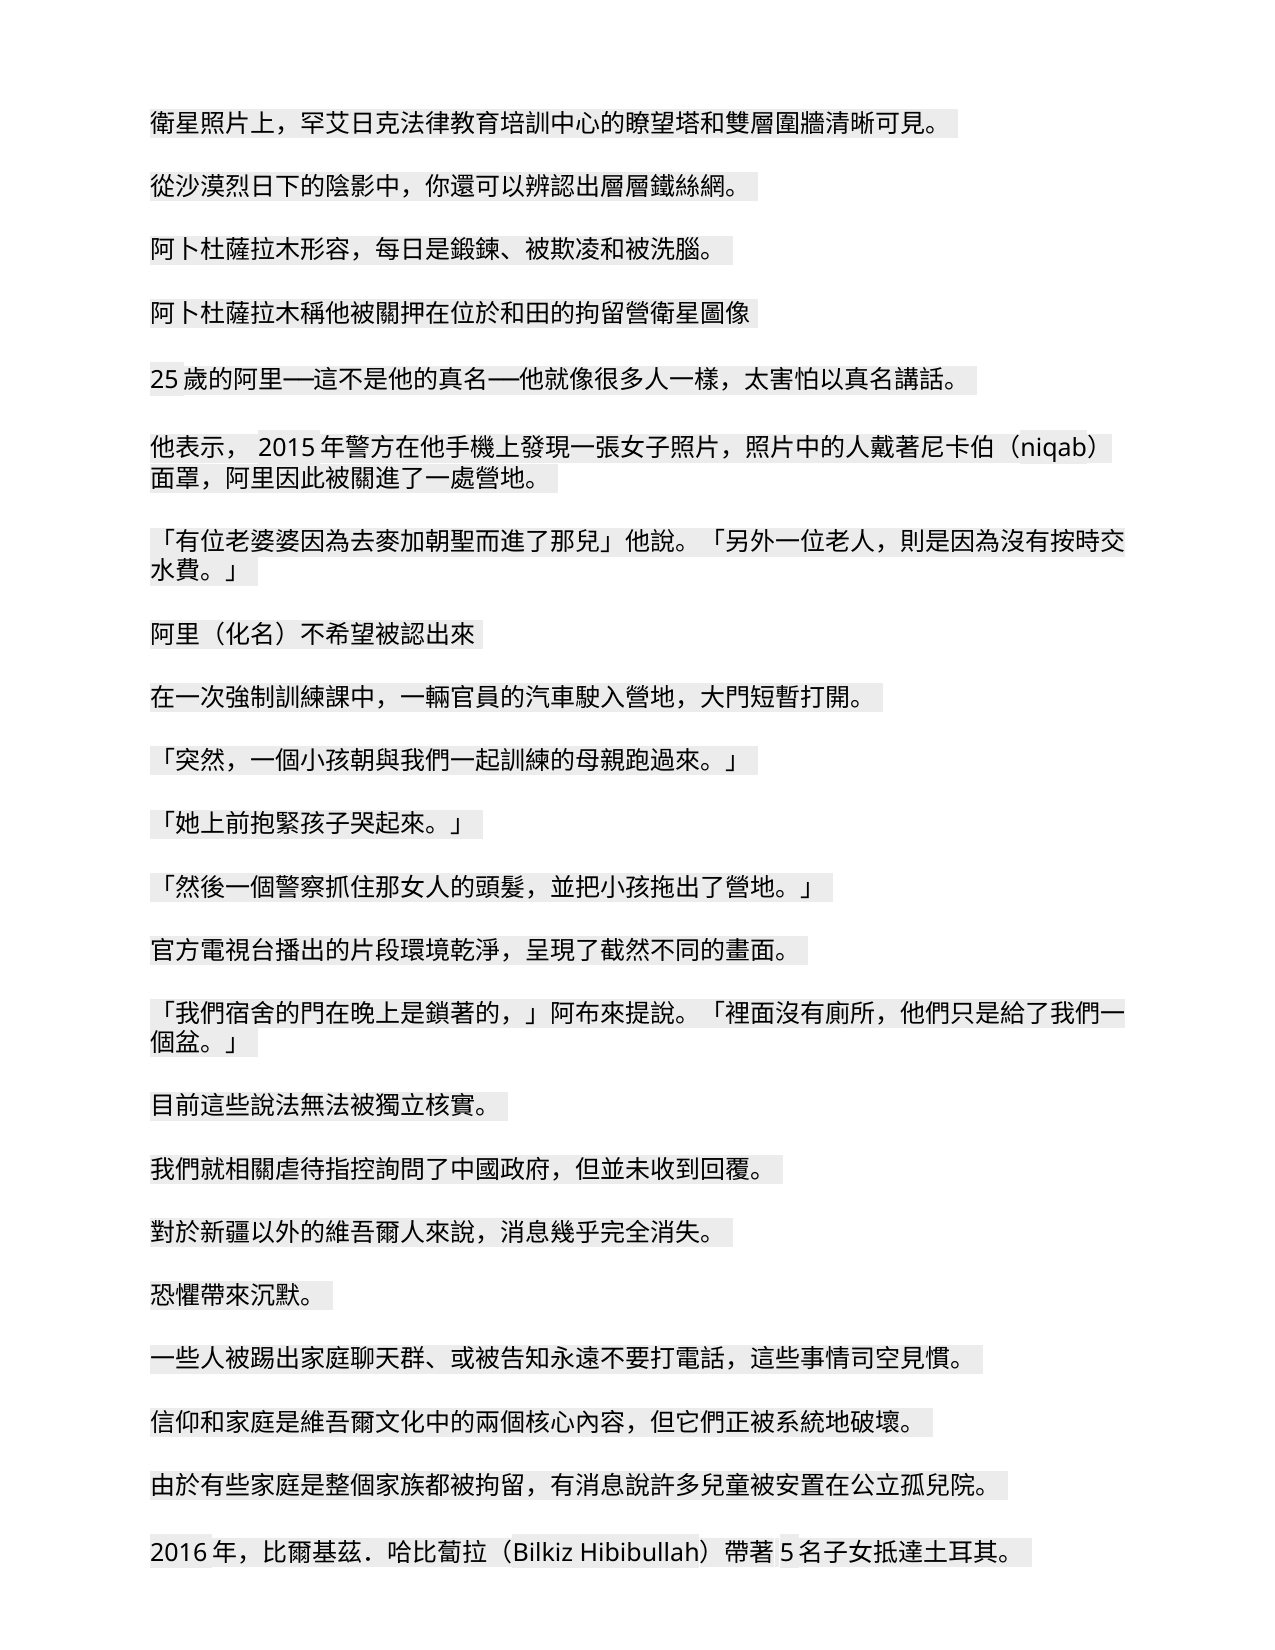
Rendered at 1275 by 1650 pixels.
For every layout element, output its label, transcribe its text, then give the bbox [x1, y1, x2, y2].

text 許多衛星照片，必看：https://goo.gl/AY1Pfj 你相信會有人"自願" 走入監獄接受動輒毆打的思想 "再教育"？ 陳真 2018. 10. 30. =============== 中國的秘密營地 消失的新疆維吾爾人都遭遇了什麼？ 沙磊（John Sudworth）報導 中國被指控未經審判便在西部新疆地區關押了數以十萬計穆斯林。 中國政府對該指控矢口否認，稱人們自願參加旨在打擊「恐怖主義和宗教極端主義」的特殊「職業學校」。 BBC的調查發現有關實情的重要新證據。 關在沙漠裡 2015年7月12日，一顆衛星在中國廣袤的西部沙漠和綠洲城鎮上空盤旋。 當天拍攝的照片顯示，這裡只是一片人跡罕至的灰白色荒漠。 這個調查開始的地方不同尋常，它涉及其中一個我們這個時代最緊迫的人權問題。 2018年4月22日，即在三年不到的時間裡，同一片沙漠上空拍攝的衛星照片顯示了一些新的東西。 一個面積巨大、保安嚴密的建築呈現在眼前。 它的外牆長約兩公里，四周矗立著16座瞭望塔。 去年首度有消息稱，中國在新疆設立穆斯林拘留營系統。 試圖尋找拘留營系統證據的研究人員在全球測繪軟件谷歌地球（Google Earth）上發現了這張衛星圖片。 它位處小鎮達坂城外圍，距離新疆首府烏魯木齊約一小時車程。 為了避免等待每位到訪記者密不透風的警方檢查，我們在清晨抵達烏魯木齊機場。 但當我們來到達坂城時，我們被至少五輛車跟隨。車上是穿著制服或便衣的警察，以及政府官員。 很顯然，我們未來幾天探訪十幾個疑似營地的計劃並不容易。 當我們沿著寬闊的道路行駛，我們知道後面的車隊會試圖截停我們。 在距目的地幾百米時，我們意外地看到一些東西。 衛星圖像上營地以東的廣闊沙地已不再荒無。 取而代之的是一個初具規模的大型擴建工程。 從路上看到的達坂城營地 這個吊車林立的小城在沙漠中拔地而起。一排排巨大的灰色建築鱗次櫛比，它們都有四層樓高。 我們用攝影機記錄了這些建築的規模。但我們試圖再靠近時，一輛警車採取了行動。 我們被截停下來，被要求關閉攝影機並離開。 但我們還發現一些重要的東西──當地有相當多的新舉動，外界一無所知。 在很多偏遠地區，谷歌地球的圖像可能要在數月或數年之後才會更新。 其他公開的衛星圖像庫，例如歐洲航天局的「哨兵」（Sentinel）數據庫，會提供更頻繁更新的圖像，但圖片的解析度較低。 正是在這裡，我們找到了尋求已久的東西。 谷歌地圖拍攝的2018年4月的達坂城 「哨兵」衛星在2018年10月拍攝的圖片顯示，該營地已擴建很多 2018年10月「哨兵」衛星拍攝的圖片顯示，該營地比我們預想的已擴建很多。 我們曾懷疑這只是一個較大的拘留營，但現在看來，規模更龐大。 它只是近幾年來，新疆各地建造的眾多類似大型監獄類建築的其中一個。 當我們試圖走訪營地前，我們在達坂城市中心被截停。 我們被形形色色的監視人員所包圍，不可能與任何人公開交談。監視人員會強硬地盤問只是和我們打招呼的人。 有成千上萬的人 （在「再教育」學校）。他們的思想有問題。 新疆居民 不過，我們通過隨機獲得的號碼，打電話給鎮上的人。 當局不顧一切阻止我們拍攝的有16座瞭望塔的大型營地，究竟是什麼？ 一名旅館老闆對我們說，「這是一所再教育學校」。 「是的，那是一所再教育學校。」另一名店主表示贊同。 「那裡現在有成千上萬的人，他們的思想有問題。」 這個龐大的設施當然不符合普通學校的定義。 在新疆，「上學」已經有另外一層含義。 「我深刻認識到自己的錯誤。」 中國官方電視台報道維吾爾「學校」的截圖 中國多次否認其未經審判關押穆斯林。 但對營地一直存在一個委婉的說法，那就是教育。 幾乎可以肯定，中國當局為了回應甚囂塵上的國際批評，正加大馬力展開全面宣傳攻勢。 官方電視台接連播出光鮮亮麗的報道。乾淨整潔的教室里坐滿了面露感激的學生。他們看上去學習很投入。 報道中沒有提及學生被選中參與「學習」的原因，也沒有說明課程的長短。 但其實有線索可循。 這些訪問聽起來更像是認罪。 一名男子在鏡頭前說，「我深刻認識到自己的錯誤」。他發誓要「回去以後」做一個好公民。 我們被告知，這些設施的主要目的是打擊極端主義，提供的課程包括法律基礎、工作技能和漢語培訓。 最後一個課程顯示，無論你稱其為學校還是營地，目標都是相同的。 這些設施是特別針對新疆的穆斯林少數族裔，他們很多人的母語並非漢語。 節目還透露了學校實行著裝規定，畫面中沒有一個女生穿戴頭巾。 中國官方電視台播放的「學校」生活畫面 新疆有超過1000萬維吾爾人。 他們的語言屬突厥語族，與中國主要民族漢族相比，他們與中亞人也類似。 經常有人指出，新疆南部城市喀什在地理位置上，距巴格達比距北京更近，有時文化上也是如此。 維吾爾人曾有反叛和對抗中國統治的歷史，他們與現今統治者之間的關係，就如同地理位置般疏遠。 在共產黨統治之前，新疆曾經歷短暫獨立，偶爾脫離中國的控制。自此，這裡的人們不斷通過抗議和暴力，來挑戰這種控制。 新疆的面積幾乎是德國面積的五倍，它蘊藏的石油、天然氣等礦產資源，帶來了大量的中國投資、快速的經濟增長和大批漢人定居者。 這些增長紅利被視為分配不均，維吾爾人的不滿情緒正在醞釀。 中國當局回應這些批評時指出，新疆居民的生活水平有所提升。 但在過去十幾年裡，數以百計的人在發生的連串騷亂、社區暴力事件、有預謀的襲擊及警方出警時喪生。 2013年10月，天安門廣場發生汽車襲擊事件，兩人死亡，現場被封鎖 2013年，北京天安門廣場發生針對行人的襲擊事件，導致兩人死亡，車上的三名維吾爾人喪生。事件成為一個標誌性的時刻。 雖然死亡人數相對較少，卻震動了中國的權力基礎。 2014年3月，31人在昆明被殺，當地警方事後巡邏 次年，在距離新疆2000多公里外的雲南昆明火車站，31人被維吾爾族襲擊者持刀殺害。 過去四年來，新疆已成為國家的安保目標，國家針對本國國民實行了一些最嚴格和全面的措施。 這些措施使用了大量技術，包括臉部識別鏡頭，用監控裝置閱讀手機內容，以及大規模收集生物特徵數據。 當局還制定了嚴厲的法律及懲罰措施，對伊斯蘭身份和習俗加以限制，包括禁止留長鬍子和戴頭巾，禁止兒童接受宗教教育，甚至禁止使用聽起來像伊斯蘭教的名字。 這些政策似乎標誌著官方思維的根本轉變。分離主義不再被視為少數個別人士的問題，而是普遍出自維吾爾文化和伊斯蘭教的問題。 與此同時，習近平主席加緊了對整個社會的管控，人們對家庭和信仰的忠誠必須在對共產黨忠誠這個唯一重要的前提下進行。 維吾爾人獨有的身份使他們成為被懷疑的目標。 可靠消息顯示，有數百名維吾爾人前往敘利亞，與多個武裝組織作戰，令這種印象被強化。 在新疆的數千個行人和車輛檢查站，維吾爾人需要停下來接受族裔身份識別，而漢族人常常被放行。 2017年3月，新疆喀什的一個警察檢查站 在新疆內外，維吾爾人面對嚴格的旅行管制。一項法令迫使居民把自己的護照上繳警方以便「安全保管」。 維吾爾族政府官員被禁止信奉伊斯蘭教，不能參加清真寺禮拜或齋月禁食。 一面中國國旗在喀什市一座關閉的清真寺上飄揚。 有鑒於此，中國對被視為不忠誠的諸多維吾爾人，引入老舊而直接的處理方法，或許便不足為奇了。 儘管政府否認，但有關拘留營最具說服力的證據卻來自當局自己的大量信息之中。 位於德國的學者鄭國恩（Adrian Zenz）在網上發現了多頁新疆當地政府的招標文件。這些文件邀請潛在的承包商和供應商參與建築項目投標。 這些文件透露了新疆數十個營地的修建和改造細節。 在很多情況下，競標者被要求參與修建多種安全設施，如瞭望塔、鐵絲網、監視系統和警衛室。 鄭國恩將這些信息與其他媒體消息來源進行了比對。他認為至少有幾十萬、甚至可能超過一百萬名維吾爾族和其他穆斯林少數族裔，可能接受了「再教育」。 當然，這些文件從未稱呼這些設施為拘留營，而是教育中心，或更準確地稱呼為「再教育中心」。 幾乎可以肯定，其中一處與我們走訪的大型建築有關。2017年7月，達坂城某個「教育改造學校」曾招標安裝供暖系統。 在委婉的說法和平凡的規格與數字背後，存在一個明白無誤的正迅速擴充的大規模拘留營網絡。 「他們想抹去維吾爾人的身份」 2002年，熱依拉．阿不來提（Reyila Abulaiti）從新疆到英國求學。 她遇到一個英國人，嫁給了他，取得了英國公民身份並組建家庭。 去年，她的母親謝姆西努爾．皮達（Xiamuxinuer Pida）像往常夏天一樣來到英國，和她的女兒及孫子一起在倫敦觀光。 66歲的謝姆西努爾是一名受過良好教育的前工程師，她曾在一家中國國企任職多年。 謝姆西努爾．皮達 她於6月2日飛回新疆。 由於沒有聽到媽媽的消息，熱依拉打電話詢問母親是否平安到家。 這段對話簡短但恐怖。 「她告訴我，警察正在搜查房子，」熱依拉回憶說。 警方搜查的目標似乎正是熱依拉。 她的母親說，警方要求熱依拉提供一些文件的影印本，包括英國地址證明、英國護照影印本、英國電話號碼和大學課程資料。 熱依拉．阿不來提 後來，在熱依拉的母親要求她透過中國手機聊天軟件發送這些資料後，她的母親說了一句讓她覺得脊椎發涼的話。 「別再打電話給我了，」她的母親告訴她。「永遠不要再打給我。」 這是女兒最後一次聽到母親的聲音。 她相信，從那以後母親就一直在營地裡。 「我的媽媽無緣無故被拘留了，」她說。「據我所知，中國政府希望將維吾爾人的身份從世界上抹除。」 BBC對八位旅居海外的維吾爾人進行了長時間採訪。 他們的證言相當一致，提供了拘留營內的生活條件與日常活動的證據，以及甚麼人會被拘留的籠統依據。 參與主流宗教活動、持溫和異見、與旅居外國的維吾爾人有任何聯繫，似乎都足以讓這個人被牽涉到這個系統。 阿布來提．吐爾遜．土赫提 每天早上，29歲的阿布來提．吐爾遜．土赫提（Ablet Tursun Tohti）都會在日出前一小時被叫醒，他和其他拘留者有一分鐘的時間趕到操場。 排好隊後，他們便要開始跑步。 「那兒有一個特別房間用來懲罰那些跑得不夠快的人，」阿布來提說。「在那裡有兩個人，一人用皮帶鞭打，另一人則用腳踢。」 從衛星圖片上可以清楚看到阿布來提所說的操場。這是一個位於新疆南部綠州城鎮和田的營地。 「我們唱的歌叫《沒有共產黨就沒有新中國》，」阿布來提說。 「他們教我們法律。如果背錯了，就會被打。」 2018年的衛星圖像顯示阿布來提被拘留、位於和田的營地 2015年末，他在那裡待了一個月。從某種程度上說，他是幸運的。 在拘留營早期，「再教育課程」的長度似乎比較短。 但過去兩年間，幾乎聽不到有任何被拘留人士獲釋的消息。 無一倖免 維吾爾流亡者 阿布來提．吐爾遜．土赫提 目前，中國已大規模收回維吾爾人的護照，阿布來提是最後一批能夠離開中國的維吾爾人之一。 他曾向土耳其尋求庇護。由於文化和語言的緊密聯繫，有相當數量的維吾爾人在土耳其滯留。 阿布來提告訴我，他74歲的父親和八個兄弟姐妹都在拘留營裡。「無一倖免，」他說。 41歲的阿卜杜薩拉木．木合買提（Abdusalam Muhemet）也住在土耳其。 2014年，他因在葬禮上背誦伊斯蘭經文而在新疆被警方拘留。 他說，警方最終決定不起訴他，但他仍未獲得自由。 阿卜杜薩拉木．木合買提 「他們告訴我，我需要接受教育，」他解釋道。 他發現自己所處的地方看起來不像一個學校。 衛星照片上，罕艾日克法律教育培訓中心的瞭望塔和雙層圍牆清晰可見。 從沙漠烈日下的陰影中，你還可以辨認出層層鐵絲網。 阿卜杜薩拉木形容，每日是鍛鍊、被欺凌和被洗腦。 阿卜杜薩拉木稱他被關押在位於和田的拘留營衛星圖像 25歲的阿里──這不是他的真名──他就像很多人一樣，太害怕以真名講話。 他表示， 2015年警方在他手機上發現一張女子照片，照片中的人戴著尼卡伯（niqab）面罩，阿里因此被關進了一處營地。 「有位老婆婆因為去麥加朝聖而進了那兒」他說。「另外一位老人，則是因為沒有按時交水費。」 阿里（化名）不希望被認出來 在一次強制訓練課中，一輛官員的汽車駛入營地，大門短暫打開。 「突然，一個小孩朝與我們一起訓練的母親跑過來。」 「她上前抱緊孩子哭起來。」 「然後一個警察抓住那女人的頭髮，並把小孩拖出了營地。」 官方電視台播出的片段環境乾淨，呈現了截然不同的畫面。 「我們宿舍的門在晚上是鎖著的，」阿布來提說。「裡面沒有廁所，他們只是給了我們一個盆。」 目前這些說法無法被獨立核實。 我們就相關虐待指控詢問了中國政府，但並未收到回覆。 對於新疆以外的維吾爾人來說，消息幾乎完全消失。 恐懼帶來沉默。 一些人被踢出家庭聊天群、或被告知永遠不要打電話，這些事情司空見慣。 信仰和家庭是維吾爾文化中的兩個核心內容，但它們正被系統地破壞。 由於有些家庭是整個家族都被拘留，有消息說許多兒童被安置在公立孤兒院。 2016年，比爾基茲．哈比蔔拉（Bilkiz Hibibullah）帶著5名子女抵達土耳其。 比爾基茲．哈比蔔拉 但她最年幼的女兒薩基納．艾山（Sekine Hasan），現在已經3歲半了，和她的丈夫留在新疆。 由於薩基納未拿到護照，本來他們計劃待她拿到護照後，一家人在伊斯坦布爾團聚。 她再未能拿到護照。 比爾基茲已經兩年多沒有見到女兒薩基納了。 比爾基茲相信，她的丈夫去年3月20日起被拘留。 此後，她與她的其他家人也失去聯繫，現在也不知道女兒身在何處。 「半夜裡，我的其他孩子都睡了，我常常哭泣，」她說。 「你不知道自己的孩子在哪兒，也不知道她是生是死，世上沒有比這更痛苦的事情。」 「如果她現在能聽到我的話，我只想說聲對不起。」 俯視之下 GMV強化後的新疆和田衛星照片 僅使用公共開源的衛星數據，也可以一窺新疆深藏的秘密。 GMV是一家跨國航空航天公司，它有為歐洲太空總署（European Space Agency）和歐盟委員會（European Commission）等機構，從太空監測基礎設施的經驗。 該公司分析師研究了一份包含新疆各地101處設施的名單，名單來自再教育營系統的多份媒體報道和學術研究。 他們為新建營地的增長及現有營地擴建，逐一進行紀錄。 他們識別並比對瞭望塔、安全護欄等共有特徵，這些都是監視和控制民眾活動所需要的東西。 他們為每處設施成為拘留營地的可能性進行分類評級，並把44處地方歸類為「高」和「非常高」的級別。 隨後，他們繪製了衛星首次偵測到的設施照片，設施共有44處。 圖片顯示，阿卜杜薩拉木被關押的營地，部分地方正進行擴建工作。 位於罕艾日克的營地 GMV無法說明這些地點的用途。但顯而易見的是，中國在過去幾年內，以令人驚訝和越來越快的速度修建了許多新的安全設施。 很有可能，這都是低估了實情。 他們還得出了一個驚人的結論──這些設施有越修越大的趨勢。 與2017年相比，今年的新建項目數量有所回落。 但以興建設施的整體表面積而言，今年比去年有所增加。 GMV單是計算這44個選址，新疆安全設施表面積比2003年已增加了約440公頃。 這個數字是以設施外牆以內的整個營地面積計算，不單是計算建築物的大小。 但440公頃土地代表了許多額外的空間。 作為參考，在美國洛杉磯，包括雙子塔監獄和男子中央監獄在內的一個佔地14公頃的地方，就總共容納近7000名囚犯。 洛杉磯雙子塔監獄 我們把GMV一些數據──達坂城一所設施內的建築大小增長──展示給位於澳大利亞、具備多年設計監獄經驗的蓋默．貝利建築事務所（Guymer Bailey Architects）看。 他們根據衛星圖像估算，該設施最保守估計可以容納約1.1萬人。 即使是最保守的估計，這處設施也堪比世界上其中一些最大型的監獄。 紐約賴克斯島（Riker's Island）擁有美國最大的監獄，可以容納1萬名囚犯。 伊斯坦布爾城外的斯里烏里監獄（Silivri Prison）通常被認為是歐洲最大的監獄，它的設計容量是1.1萬人。 蓋默‧貝利建築事務所對衛星圖片上不同建築的潛在功能進行分析，並提供給我們。 蓋默．貝利建築事務所對達坂城營地進行分析 他們對達坂城營地可容納人數的保守估計，是假定人們被關在單人間內。 如果將單人間換成集體宿舍，達坂城營地的總容量會大幅增加，最高可達到約13萬人。 該設計似乎旨在盡可能多地把人們容納到一個很小的區域。 拉斐爾．斯佩里 我們還向拉斐爾．斯佩里（Raphael Sperry）展示了這些照片。斯佩里是一名建築師，也是總部位於美國的「建築師/設計師/規劃師社會責任」（Architects/Designers/Planners for Social Responsibility）組織主席。 「這真的是一處巨大而荒蕪的拘留設施，」他告訴我 。 「該設計似乎旨在以最低的造價，盡可能多地把人們容納到一個很小的區域。」 「我認為1.1萬的數字可能被嚴重低估……從現有信息中，我們無從知道它的內部間隔如何，哪部分用於拘留，或是作為他用。但即使這樣，你估計舍區能容納13萬人的說法，很遺憾地講，似乎是有可能的。」 由於無法實地走訪該地點，所以也無法獨立就分析進行驗證。 我們向新疆有關部門諮詢達坂城設施的用途，但未得到任何回應。 攔截 喀什一戶家庭大門緊閉 新疆的拘留營並非完全相同。 一些設施並非從零開始建造，而是由學校、工廠等原本作其他用途的結構改建而來。 它們通常較小，且位於城鎮中心附近。 我們試圖走訪位於新疆北部伊寧的幾個類似營地。 我們看到當地政府的一份採購文件。當地政府希望建立五個「職業技能教育培訓中心」，目的為了「維穩」。 我們停在城鎮中心的一個大型建築群外，這裡曾是伊寧第三中學。 場地被一排很高的藍色鋼製柵欄包圍，前門有嚴密的安保措施。 操場旁是一處新建的瞭望塔，另一座塔旁邊原本是一個足球場。 這個足球場現在被六個長型鋼製屋頂建築完全覆蓋。 伊寧第三中學據信已成為一個拘留中心 探親的人們在外面的安檢處排隊。 同樣地，在市內無論我們走到哪兒，都會有兩三輛車跟著我們。 當我們試圖拍攝一處被灰色柵欄包圍的營地時，我們遭到攔截。 官員用手擋住我們的鏡頭，告訴我們，今天那裡正舉行重要的軍事訓練，指示我們離開。 在這處曾經的學校外，我們看到一個家庭，一名母親和兩個孩子默默站在柵欄旁。 一名監控人員試圖阻止他們說話，但另一人似乎否決了他的決定。 「讓他們說吧，」她說。 我問他們在看望誰。 靜默了一陣子，那小男孩回答說，「我爸爸」。 我們的鏡頭再一次被官員的手擋住。 喀什曾經的維吾爾文化中心，一度熱鬧非凡。但如今，狹窄的街道出奇的安靜，很多地方大門緊閉。 在其中的一扇大門上，我們看到一則告示，指示人們如何回答家人去了哪裡的問題。 「講清楚政府是立足幫助挽求（救）的出發點進行集中關愛。」 「講清楚被關愛的人如果不及時採取措施很有可能危害社會，連累家庭。」 喀什主要的清真寺更像是一座博物館。 我們想知道下一次禮拜是什麼時候，但似乎沒有人能回答我們。 「我只是來這裡接待遊客，」一位工作人員告訴我們，「我不知道什麼祈禱時間。」 在廣場上，幾位沒有鬍子的老人坐在那裡聊天。 我問他們，其他人在哪裡。 其中一人做了一個手靠近嘴巴的手勢，暗示他與記者說話會有很大風險。 有人竊竊私語道：「沒人會來了。」 不遠處，一名戴鋼盔的警察正清理清真寺的階梯。 一片寂靜中，拖把的摩擦聲和水桶晃動的聲音在廣場上回蕩。 中國遊客在一旁拍照。 我們離開喀什，沿著高速，朝著散落維吾爾村莊和農場的西南方向駛去，那邊也有很多疑似營地。 我們像往常一樣被跟蹤，但不久後，我們遇到了意想不到的障礙。 我們前方的高速公路似乎剛被關閉。 負責設置路障的警察告訴我們，路面在烈日下已經融化。 「繼續行駛不安全，」他們說。 我們注意到，其他車輛被引導至一個購物中心的停車場。我們聽到無線電中的指示，說把他們攔在那兒「一陣子」。 我們被告知可能要等待4到5個小時，被建議掉頭離開。 我們尋找其他的替代路線，但似乎又有路障出現，理由有所不同。 其中一條路因「軍事訓練」而關閉。 我們在連續四次、在四條不同的道路中被迫掉頭後，我們認輸了。 就在幾公里之外，便是一個據說能容納大約一萬人的大型營地。 控制系統 在新疆，維吾爾人可以擔任政府要職。 跟蹤和攔截我們的很多政府官員和警察都是維吾爾人。 就算他們感到有所衝突，也自然不會說出來。 但是，儘管有人把個人識別和管控系統與種族隔離相提並論，顯然這並不完全準確。 很多維吾爾人確實與該系統有利害關係。 實際上，中國自己的極權主義過去可以提供一個更好的類比。 在文化大革命中，整個社會被告知「不破不立」。 雪克來提．紮克爾（Shohrat Zakir）是維吾爾人，他理論上是新疆當局的第二號領導人。他說，這場戰鬥幾乎已經獲勝。 雪克來提．紮克爾是新疆自治區主席，也是維吾爾人 不久前，他對官方媒體說，「已連續21個月未發生暴力恐怖案件，包括危安案件、公共安全事件在內的刑事案件、治安案件大幅下降。」 「現在新疆不僅很美麗，而且很安全、很穩定。」 但是，當被拘留者獲釋後，會發生什麼呢? 與我們交談的曾遭拘留人士，無一不流露出憤怒。 國際社會還未聽到曾在達坂城設施待過的人的聲音，這些險惡的秘密設施，比例相當巨大。 我們的報道進一步提供證據，中國大規模「再教育」項目，不論有任何其他叫法，都是一種扣留，並在未經審判與起訴的情況下，將數以千計的穆斯林關起來，他們事實上無法接觸到任何司法程序。 中國已經宣稱該項目取得成功。 但這類項目的最終結果會走向何處，歷史上已有很多令人不安的先例。 製作 記者 沙磊（John Sudworth） 製片人 龍凱希（Kathy Long） 照片 蓋蒂圖片社（Getty Images） 路透社（Reuters） 蓋默·貝利建築事務所（Guymer Bailey Architects） GMV 谷歌地球（Google Earth） 歐盟委員會（European Commission） / European Space Agency（歐洲太空總署） 製圖 佐伊·巴多羅買（Zoe Bartholomew） 網頁製作人 本·米爾恩（Ben Milne） 編輯 菲洛·羅勒（Finlo Rohrer） 2018年10月24日 [150, 75, 1125, 1568]
